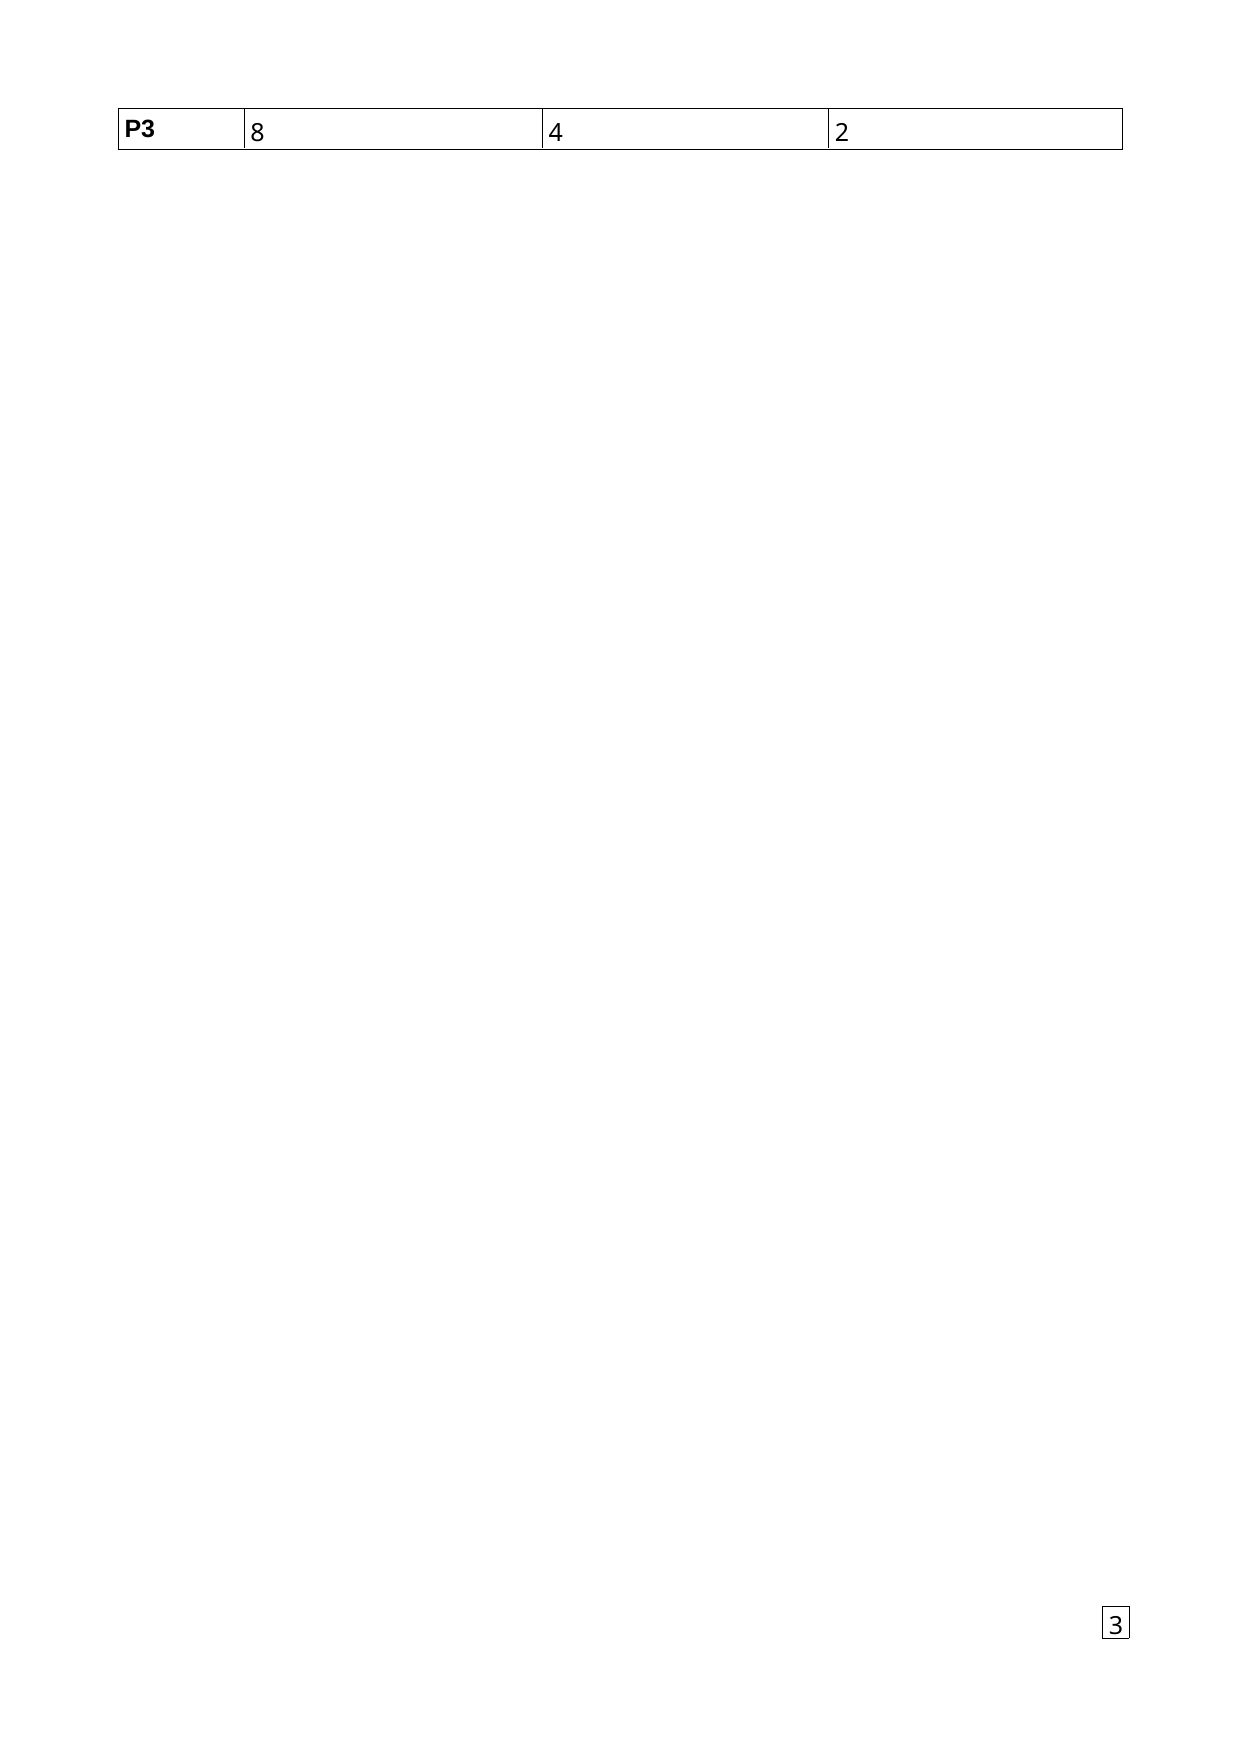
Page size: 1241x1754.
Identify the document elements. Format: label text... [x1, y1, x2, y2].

table_cell 8 [245, 109, 542, 148]
table_cell 4 [543, 109, 828, 148]
table_cell P3 [119, 109, 244, 148]
table_cell 2 [829, 109, 1122, 148]
